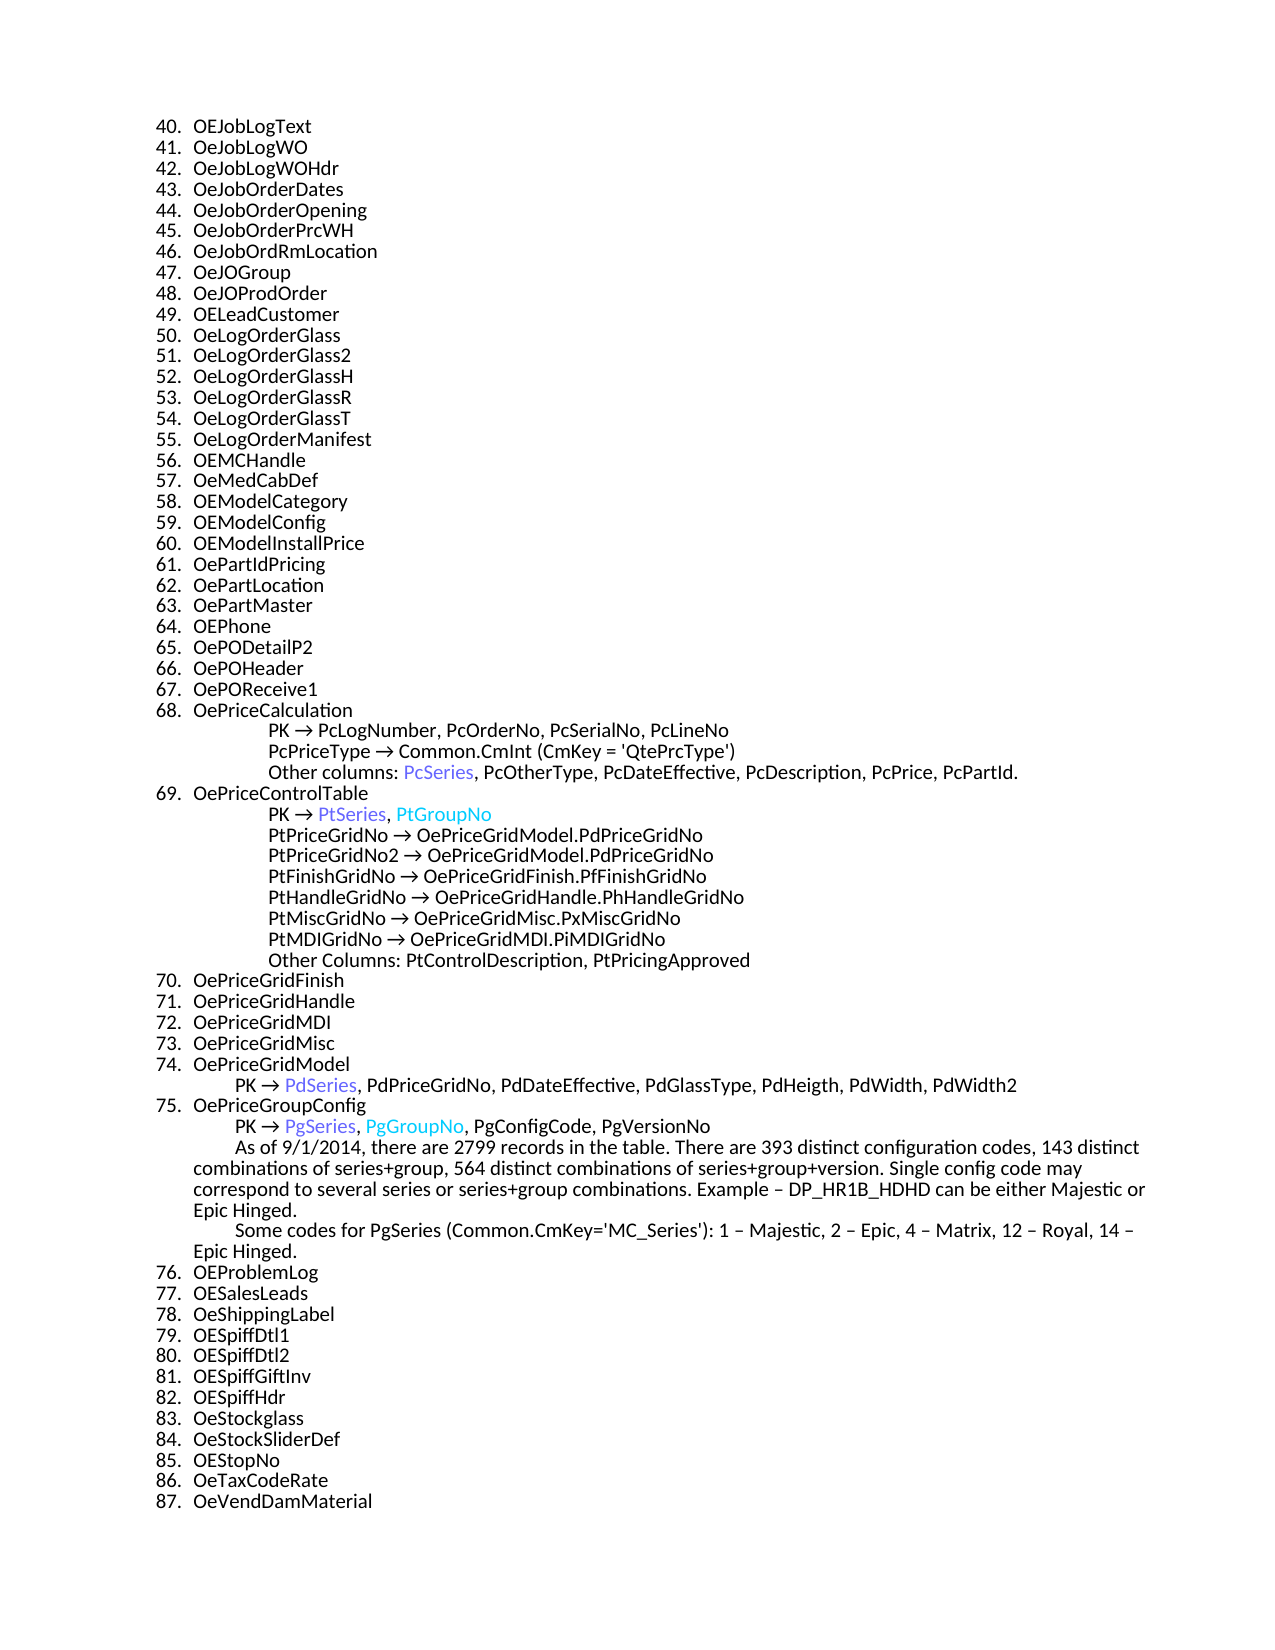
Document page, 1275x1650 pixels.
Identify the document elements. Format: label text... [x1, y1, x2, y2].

text PtHandleGridNo → OePriceGridHandle.PhHandleGridNo [193, 889, 1157, 910]
list OeJobLogWOHdr [156, 160, 1157, 181]
text Some codes for PgSeries (Common.CmKey='MC_Series'): 1 – Majestic, 2 – Epic, 4 – Matrix, 12 – Royal, 14 – Epic Hinged. [193, 1222, 1157, 1264]
list OeStockSliderDef [156, 1431, 1157, 1451]
list OEModelConfig [156, 514, 1157, 535]
list OeJobOrderOpening [156, 201, 1157, 222]
list OeJobOrdRmLocation [156, 243, 1157, 264]
list OEStopNo [156, 1451, 1157, 1472]
list OePriceGridHandle [156, 993, 1157, 1014]
list OeMedCabDef [156, 472, 1157, 493]
list OESpiffDtl2 [156, 1347, 1157, 1368]
text As of 9/1/2014, there are 2799 records in the table. There are 393 distinct configuration codes, 143 distinct combinations of series+group, 564 distinct combinations of series+group+version. Single config code may correspond to several series or series+group combinations. Example – DP_HR1B_HDHD can be either Majestic or Epic Hinged. [193, 1139, 1157, 1222]
list OESpiffDtl1 [156, 1326, 1157, 1347]
text PK → PdSeries, PdPriceGridNo, PdDateEffective, PdGlassType, PdHeigth, PdWidth, PdWidth2 [193, 1076, 1157, 1097]
list OeLogOrderManifest [156, 431, 1157, 451]
list OePriceControlTable [156, 785, 1157, 806]
list OeLogOrderGlass [156, 326, 1157, 347]
text PtPriceGridNo → OePriceGridModel.PdPriceGridNo [193, 826, 1157, 847]
text PtFinishGridNo → OePriceGridFinish.PfFinishGridNo [193, 868, 1157, 889]
list OeLogOrderGlass2 [156, 347, 1157, 368]
list OEJobLogText [156, 118, 1157, 139]
list OePriceGridModel [156, 1056, 1157, 1076]
list OePartIdPricing [156, 556, 1157, 576]
list OeJobLogWO [156, 139, 1157, 160]
list OeShippingLabel [156, 1306, 1157, 1326]
list OeJOGroup [156, 264, 1157, 285]
list OEModelInstallPrice [156, 535, 1157, 556]
list OeJOProdOrder [156, 285, 1157, 306]
list OEMCHandle [156, 451, 1157, 472]
text PtMDIGridNo → OePriceGridMDI.PiMDIGridNo [193, 931, 1157, 951]
list OeLogOrderGlassT [156, 410, 1157, 431]
list OESpiffHdr [156, 1389, 1157, 1410]
list OeJobOrderDates [156, 181, 1157, 201]
list OePriceGroupConfig [156, 1097, 1157, 1118]
list OEPhone [156, 618, 1157, 639]
list OeVendDamMaterial [156, 1493, 1157, 1514]
text PcPriceType → Common.CmInt (CmKey = 'QtePrcType') [193, 743, 1157, 764]
list OeStockglass [156, 1410, 1157, 1431]
text Other columns: PcSeries, PcOtherType, PcDateEffective, PcDescription, PcPrice, PcPartId. [193, 764, 1157, 785]
text PK → PgSeries, PgGroupNo, PgConfigCode, PgVersionNo [193, 1118, 1157, 1139]
list OePriceGridFinish [156, 972, 1157, 993]
list OEProblemLog [156, 1264, 1157, 1285]
list OePriceGridMDI [156, 1014, 1157, 1035]
text Other Columns: PtControlDescription, PtPricingApproved [193, 951, 1157, 972]
list OESalesLeads [156, 1285, 1157, 1306]
text PtMiscGridNo → OePriceGridMisc.PxMiscGridNo [193, 910, 1157, 931]
list OePOReceive1 [156, 681, 1157, 701]
list OePartLocation [156, 576, 1157, 597]
list OELeadCustomer [156, 306, 1157, 326]
list OePriceCalculation [156, 701, 1157, 722]
list OESpiffGiftInv [156, 1368, 1157, 1389]
text PK → PtSeries, PtGroupNo [193, 806, 1157, 826]
list OePartMaster [156, 597, 1157, 618]
list OeJobOrderPrcWH [156, 222, 1157, 243]
list OePODetailP2 [156, 639, 1157, 660]
list OePriceGridMisc [156, 1035, 1157, 1056]
list OeLogOrderGlassR [156, 389, 1157, 410]
text PK → PcLogNumber, PcOrderNo, PcSerialNo, PcLineNo [193, 722, 1157, 743]
text PtPriceGridNo2 → OePriceGridModel.PdPriceGridNo [193, 847, 1157, 868]
list OeLogOrderGlassH [156, 368, 1157, 389]
list OeTaxCodeRate [156, 1472, 1157, 1493]
list OePOHeader [156, 660, 1157, 681]
list OEModelCategory [156, 493, 1157, 514]
